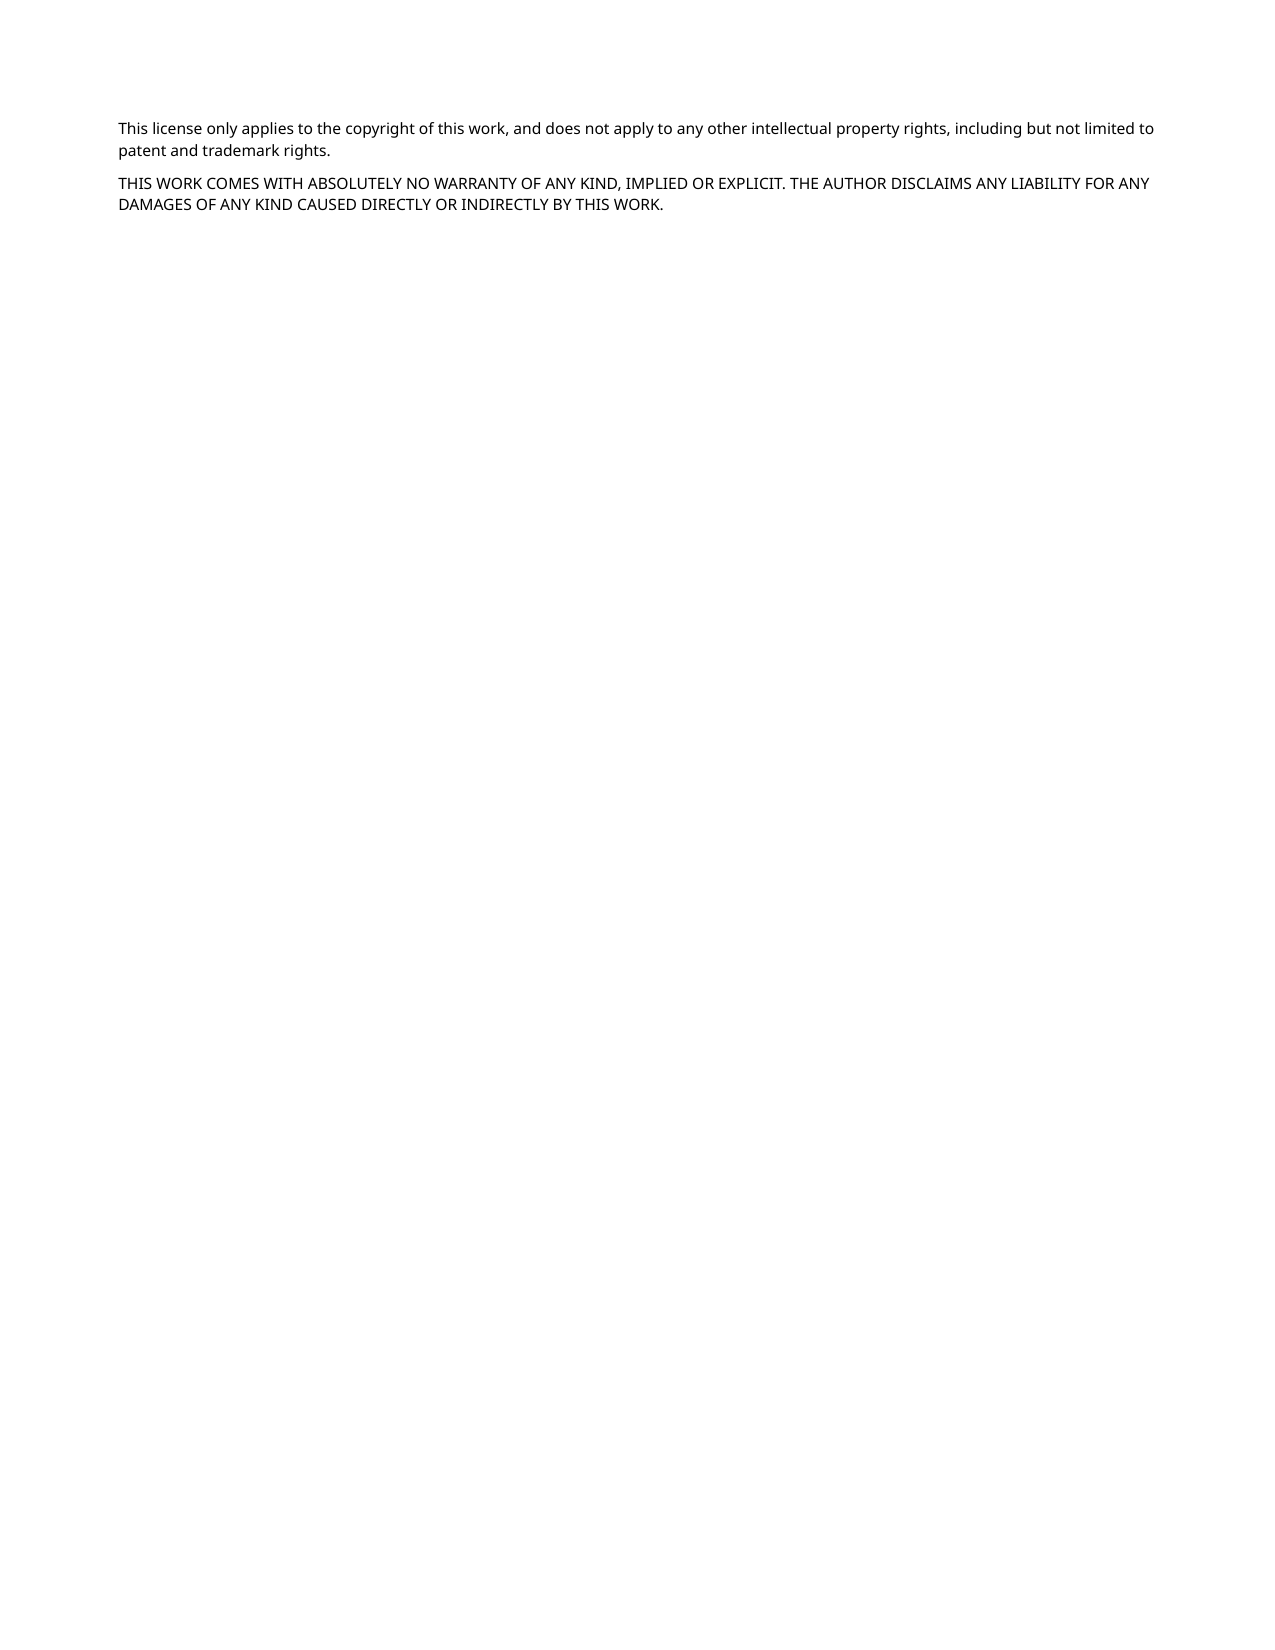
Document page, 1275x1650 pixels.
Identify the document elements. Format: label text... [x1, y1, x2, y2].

text This license only applies to the copyright of this work, and does not apply to any other intellectual property rights, including but not limited to patent and trademark rights. [118, 118, 1157, 161]
text THIS WORK COMES WITH ABSOLUTELY NO WARRANTY OF ANY KIND, IMPLIED OR EXPLICIT. THE AUTHOR DISCLAIMS ANY LIABILITY FOR ANY DAMAGES OF ANY KIND CAUSED DIRECTLY OR INDIRECTLY BY THIS WORK. [118, 172, 1157, 215]
